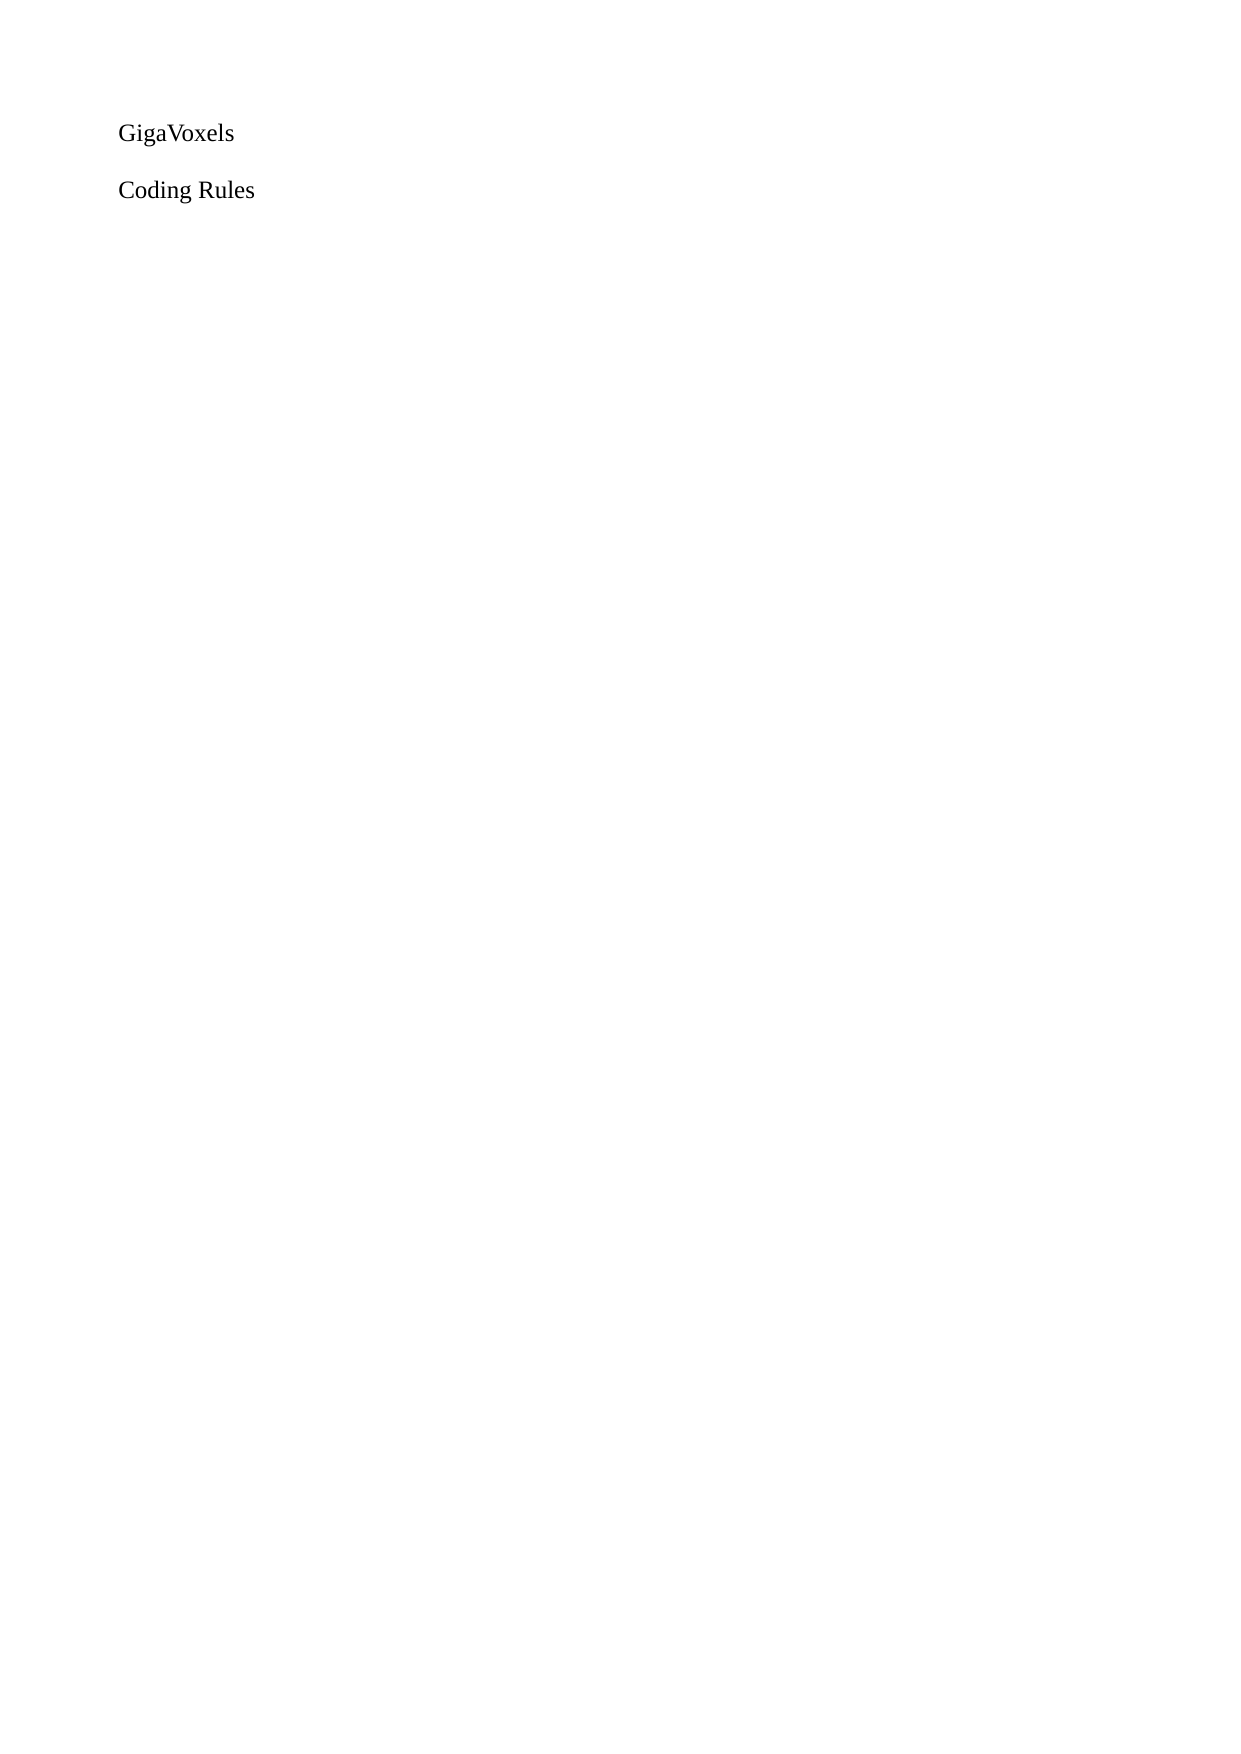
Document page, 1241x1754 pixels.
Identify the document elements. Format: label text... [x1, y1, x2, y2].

text GigaVoxels [118, 118, 1122, 147]
text Coding Rules [118, 176, 1122, 204]
